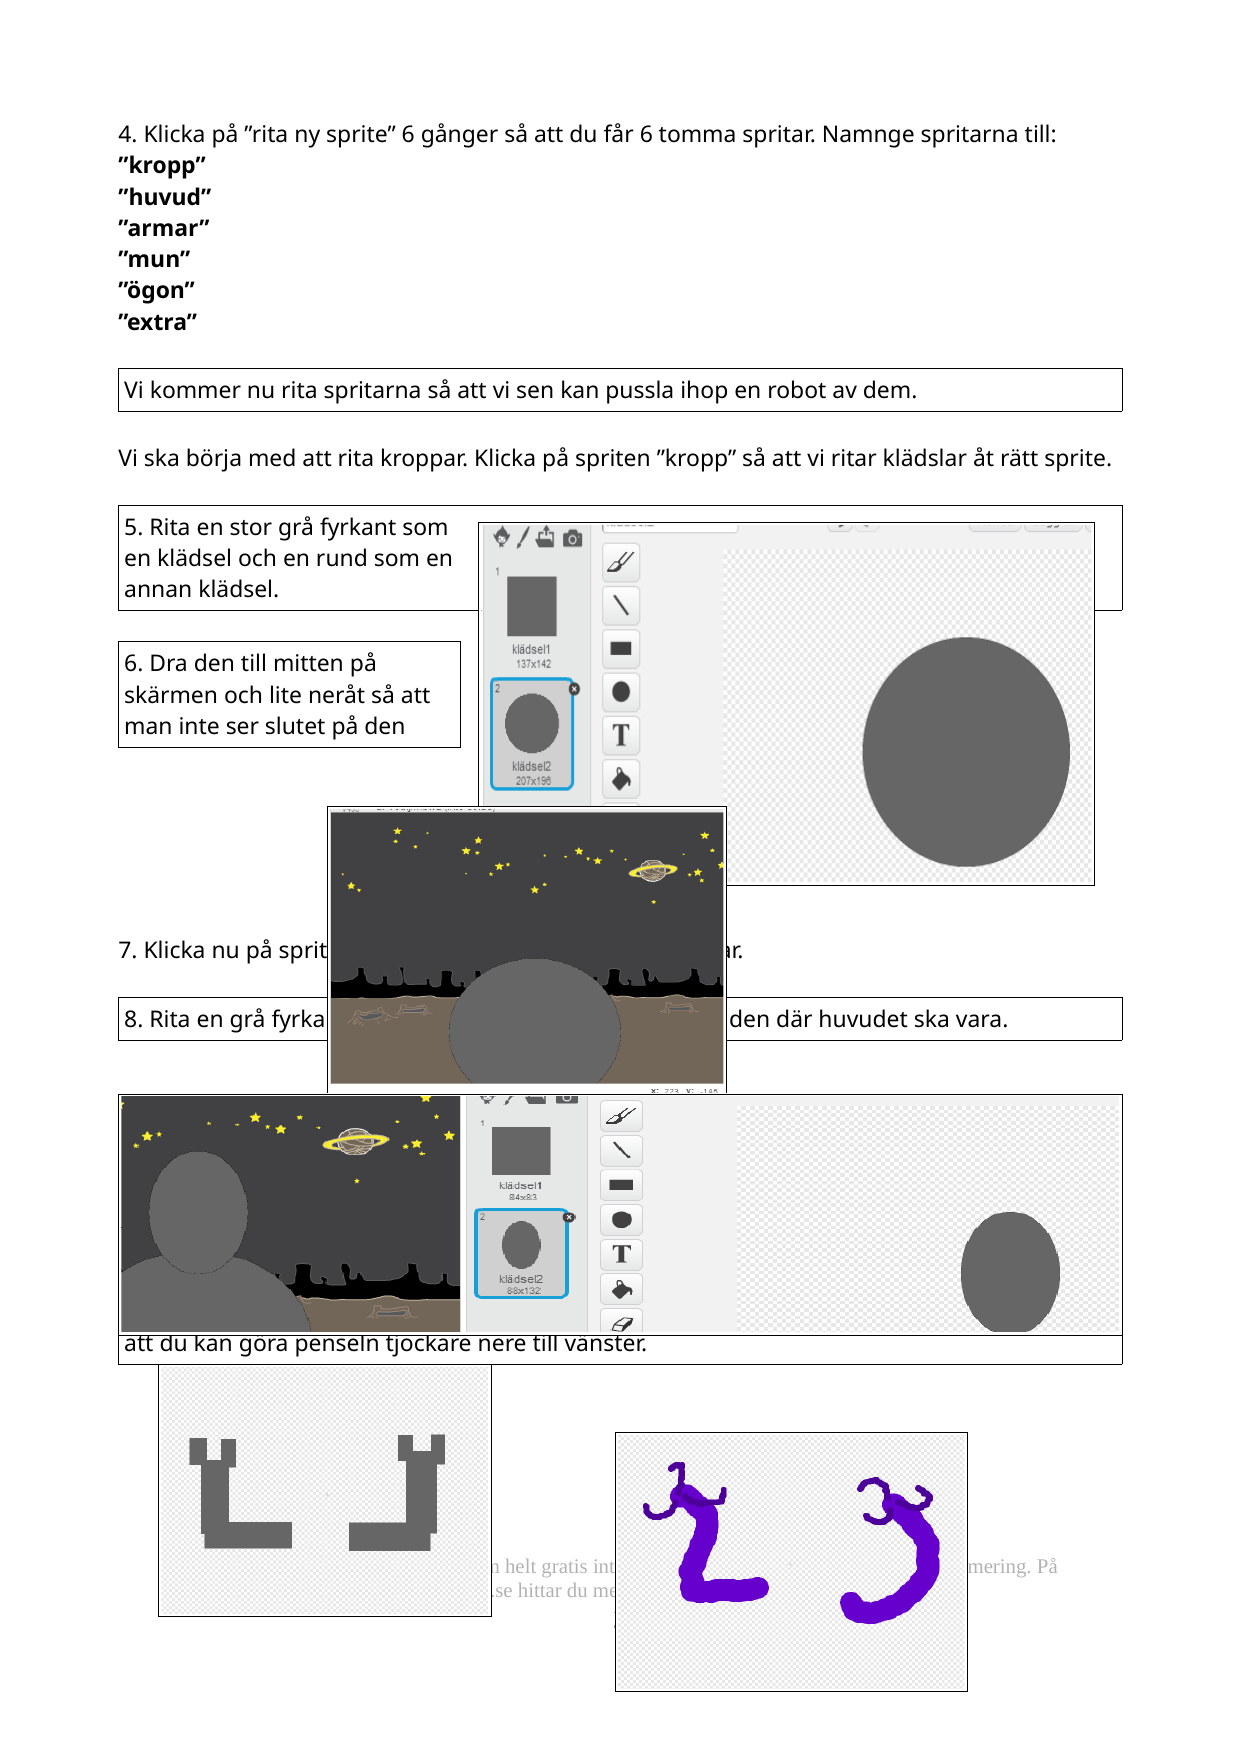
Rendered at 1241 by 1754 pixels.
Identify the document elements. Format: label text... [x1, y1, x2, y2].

table_header 6. Dra den till mitten på skärmen och lite neråt så att man inte ser slutet på den [119, 642, 460, 747]
picture [121, 1096, 1119, 1332]
text ”extra” [118, 306, 1122, 337]
text ”huvud” [118, 181, 1122, 212]
text 7. Klicka nu på spriten ”huvud” så ska vi rita huvudklädslar. [118, 934, 327, 966]
text ”armar” [118, 212, 1122, 243]
table_header [479, 523, 1094, 885]
text Vi ska börja med att rita kroppar. Klicka på spriten ”kropp” så att vi ritar klädslar åt rätt sprite. [118, 442, 1122, 473]
table_header 9. Klicka på spriten ”armar” och rita två par armar som hänger i luften. Den ena kan du rita med rektangelverktyget och den andra med penselverktyget. Kom ihåg att du kan göra penseln tjockare nere till vänster. [119, 1336, 1122, 1364]
picture [161, 1367, 488, 1614]
picture [618, 1435, 965, 1689]
table_header 8. Rita en grå fyrkant och sen en svart rund boll. Placera den där huvudet ska vara. [727, 998, 1122, 1040]
table_header Vi kommer nu rita spritarna så att vi sen kan pussla ihop en robot av dem. [119, 369, 1122, 411]
table_header 8. Rita en grå fyrkant och sen en svart rund boll. Placera den där huvudet ska vara. [119, 1095, 1122, 1335]
text ”kropp” [118, 149, 1122, 181]
table_header 8. Rita en grå fyrkant och sen en svart rund boll. Placera den där huvudet ska vara. [119, 998, 327, 1040]
picture [481, 525, 1092, 882]
text 4. Klicka på ”rita ny sprite” 6 gånger så att du får 6 tomma spritar. Namnge spritarna till: [118, 118, 1122, 149]
text ”mun” [118, 243, 1122, 274]
text 7. Klicka nu på spriten ”huvud” så ska vi rita huvudklädslar. [727, 934, 1122, 966]
picture [329, 809, 724, 1094]
text ”ögon” [118, 274, 1122, 306]
table_header 5. Rita en stor grå fyrkant som en klädsel och en rund som en annan klädsel. [119, 506, 1122, 610]
